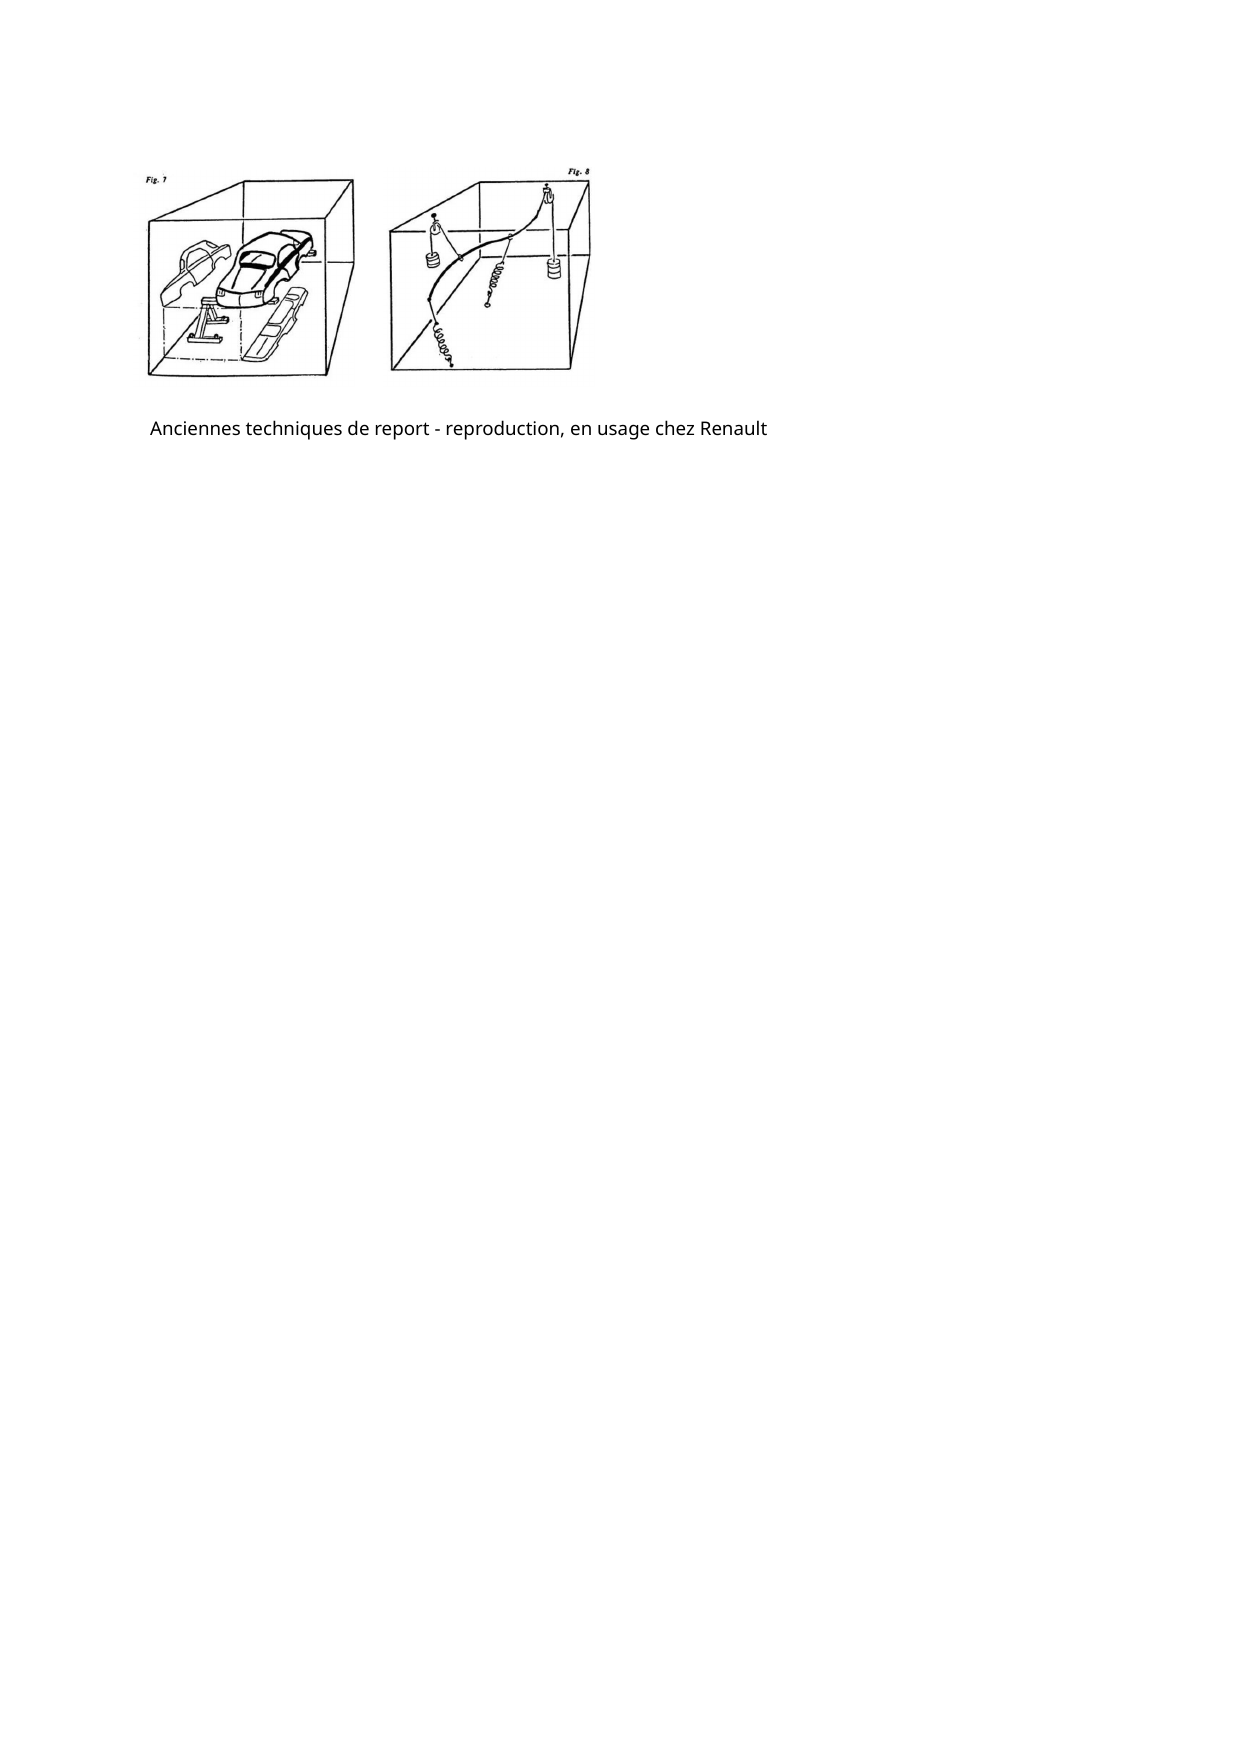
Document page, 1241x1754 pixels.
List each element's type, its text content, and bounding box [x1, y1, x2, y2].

text Anciennes techniques de report - reproduction, en usage chez Renault [150, 415, 1091, 440]
picture [382, 167, 595, 387]
picture [133, 170, 355, 387]
